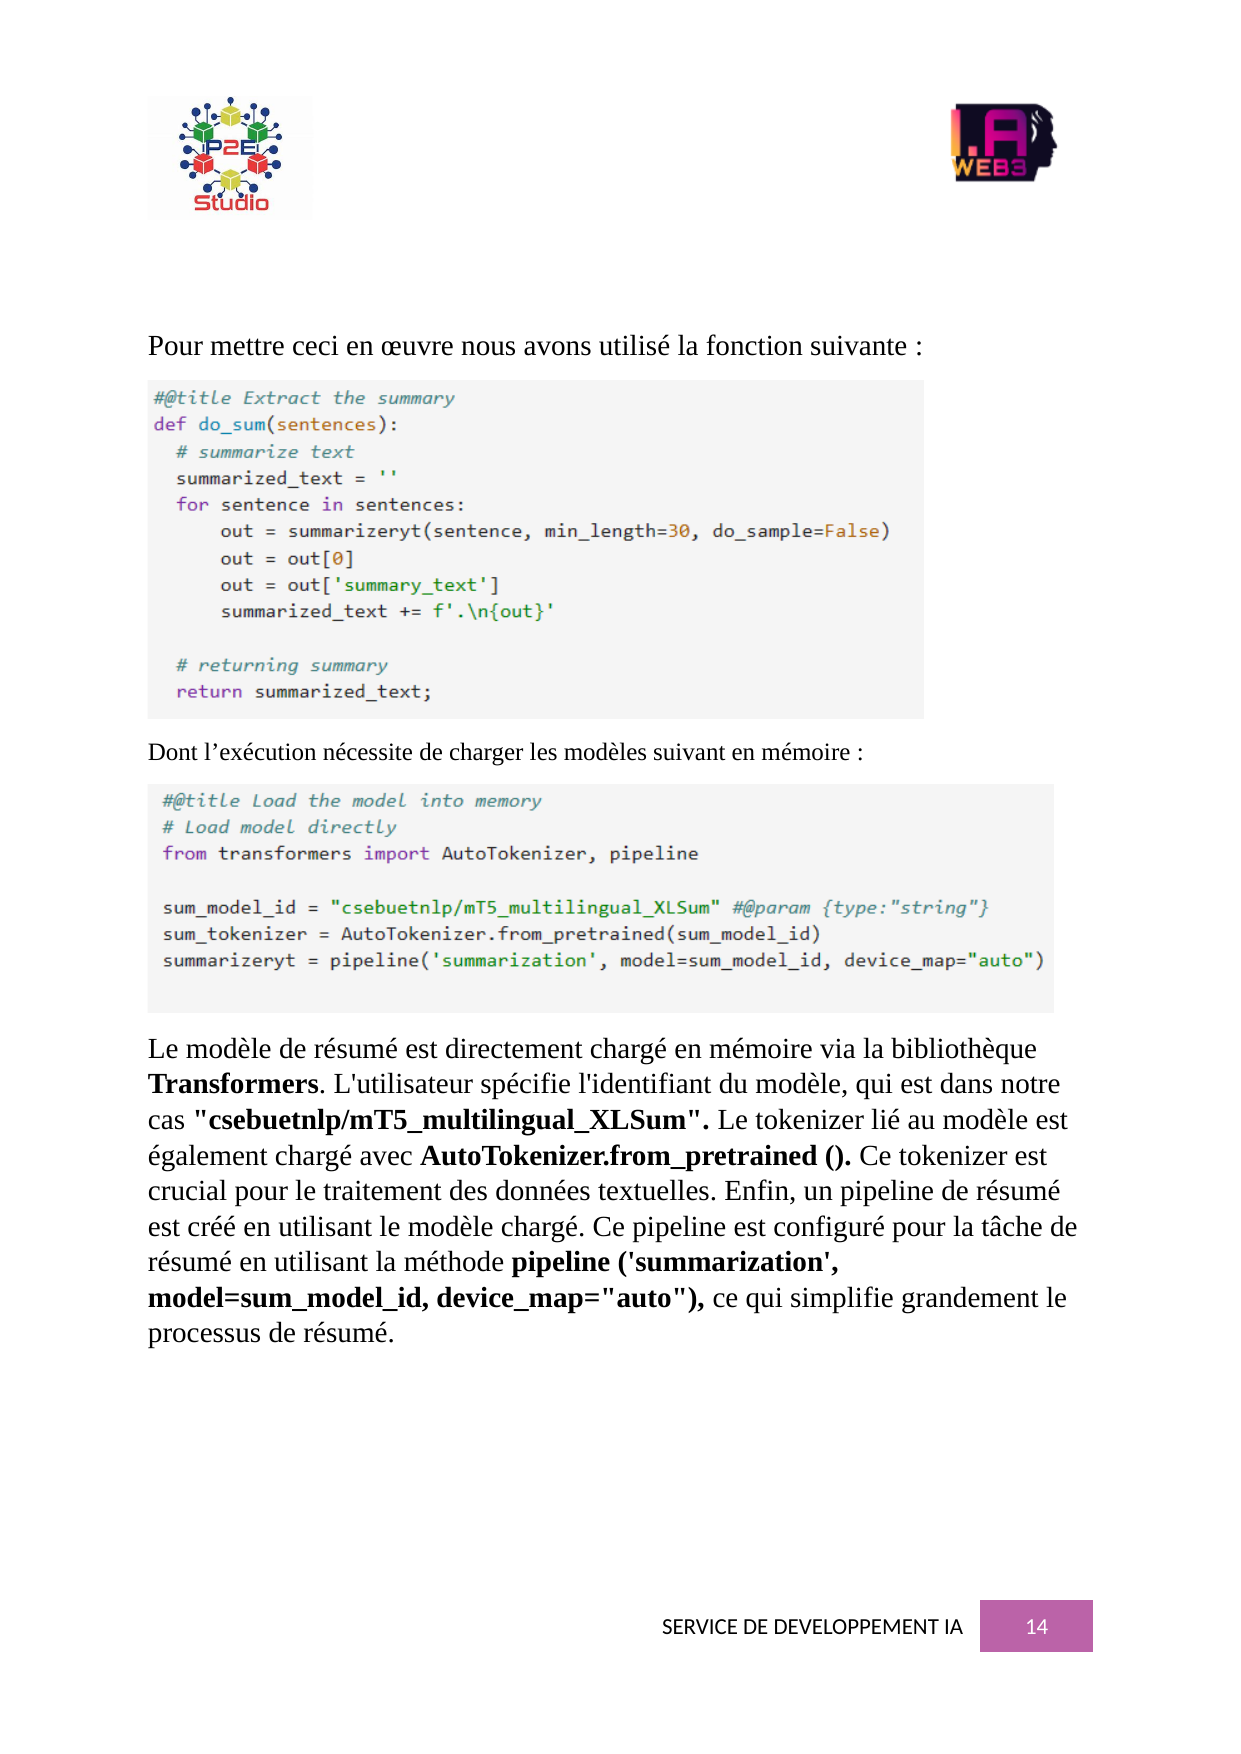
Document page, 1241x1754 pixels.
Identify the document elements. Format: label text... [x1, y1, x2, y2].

text Le modèle de résumé est directement chargé en mémoire via la bibliothèque Transformers. L'utilisateur spécifie l'identifiant du modèle, qui est dans notre cas "csebuetnlp/mT5_multilingual_XLSum". Le tokenizer lié au modèle est également chargé avec AutoTokenizer.from_pretrained (). Ce tokenizer est crucial pour le traitement des données textuelles. Enfin, un pipeline de résumé est créé en utilisant le modèle chargé. Ce pipeline est configuré pour la tâche de résumé en utilisant la méthode pipeline ('summarization', model=sum_model_id, device_map="auto"), ce qui simplifie grandement le processus de résumé. [148, 1031, 1093, 1349]
text Dont l’exécution nécessite de charger les modèles suivant en mémoire : [148, 737, 1093, 766]
text Pour mettre ceci en œuvre nous avons utilisé la fonction suivante : [148, 328, 1093, 361]
